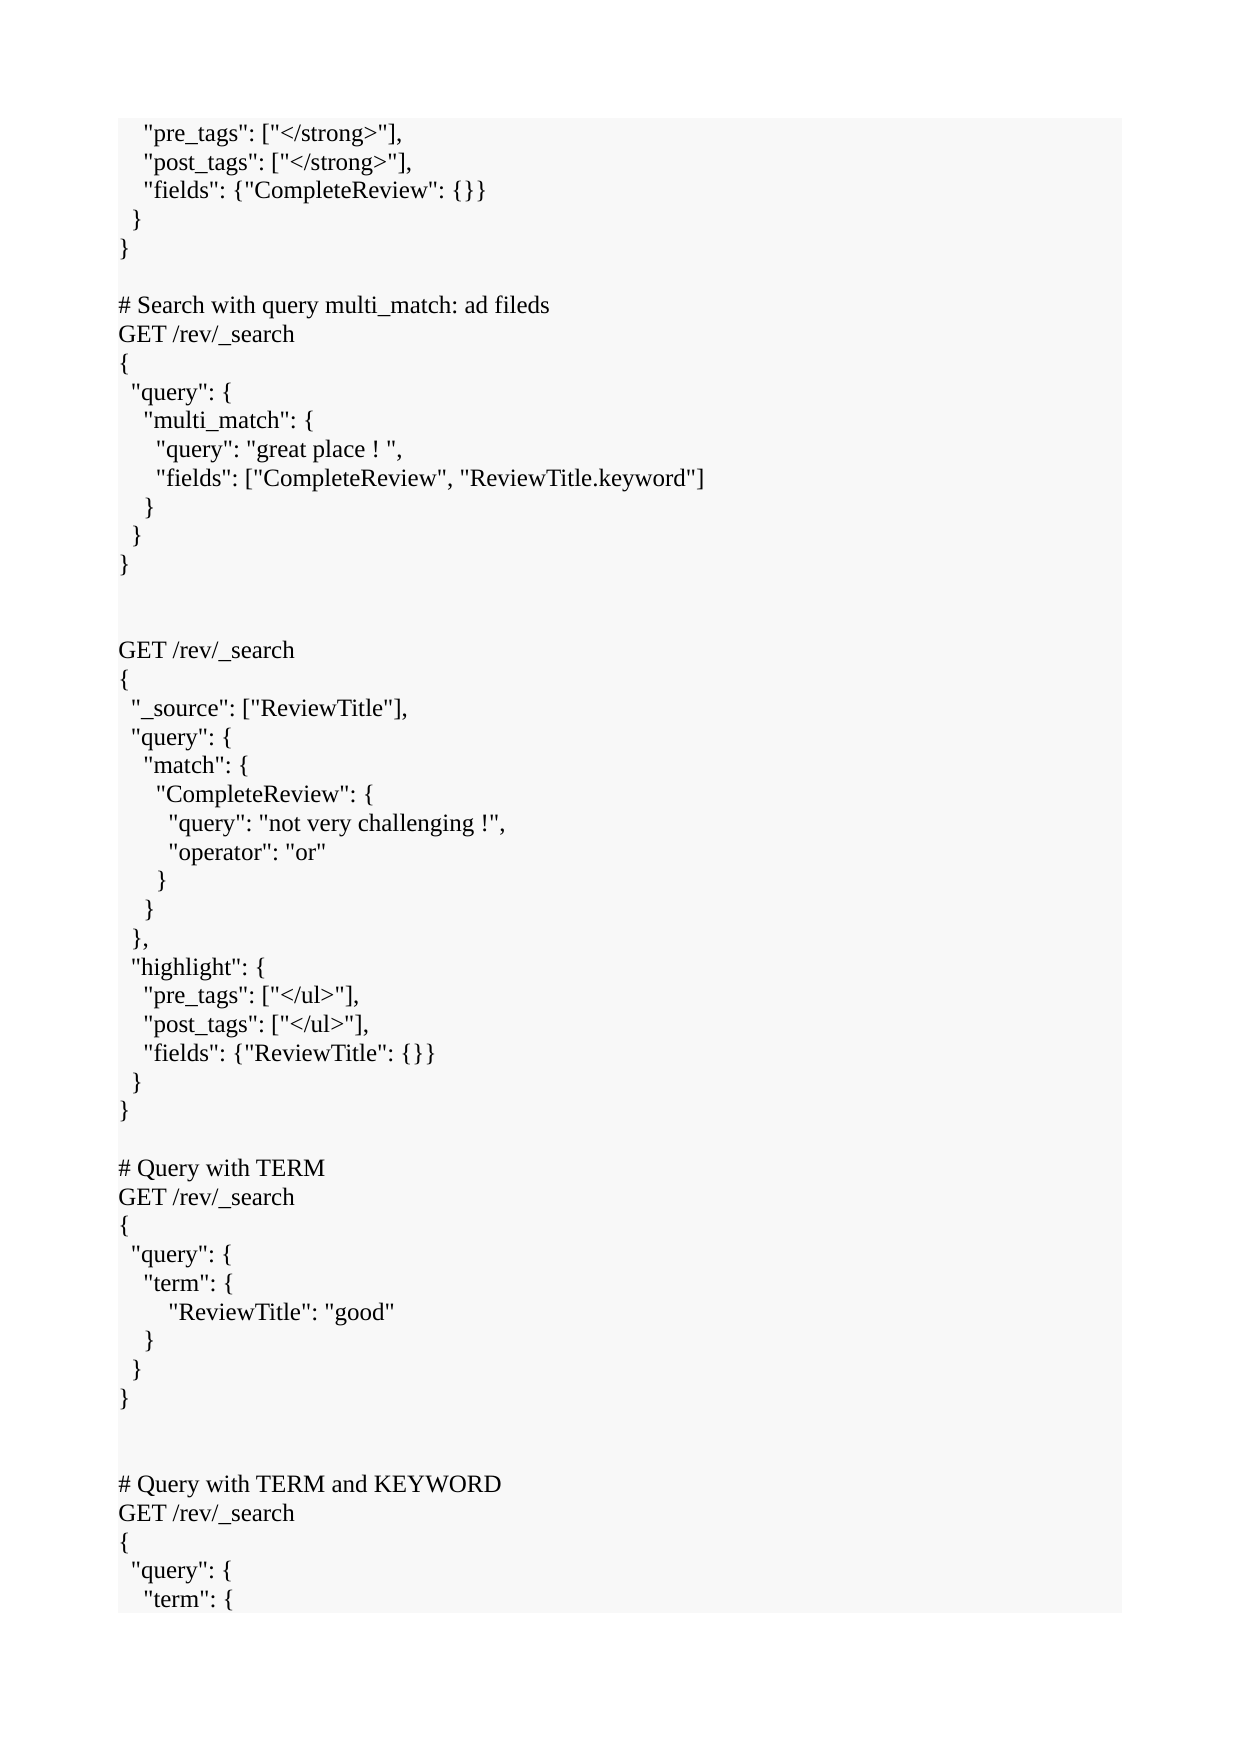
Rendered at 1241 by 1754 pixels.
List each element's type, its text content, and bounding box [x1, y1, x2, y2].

text # Search with query multi_match: ad fileds [118, 291, 1122, 319]
text "term": { [118, 1268, 1122, 1297]
text "match": { [118, 751, 1122, 779]
text "CompleteReview": { [118, 779, 1122, 808]
text { [118, 1211, 1122, 1239]
text } [118, 1383, 1122, 1412]
text { [118, 664, 1122, 693]
text "ReviewTitle": "good" [118, 1297, 1122, 1326]
text } [118, 894, 1122, 923]
text } [118, 549, 1122, 578]
text "query": "great place ! ", [118, 434, 1122, 463]
text } [118, 521, 1122, 549]
text "fields": {"ReviewTitle": {}} [118, 1038, 1122, 1067]
text "highlight": { [118, 952, 1122, 981]
text } [118, 233, 1122, 262]
text "fields": {"CompleteReview": {}} [118, 176, 1122, 204]
text "query": { [118, 1239, 1122, 1268]
text } [118, 1096, 1122, 1124]
text { [118, 348, 1122, 377]
text "fields": ["CompleteReview", "ReviewTitle.keyword"] [118, 463, 1122, 492]
text "query": { [118, 1556, 1122, 1584]
text "_source": ["ReviewTitle"], [118, 693, 1122, 722]
text "post_tags": ["</strong>"], [118, 147, 1122, 176]
text "pre_tags": ["</ul>"], [118, 981, 1122, 1009]
text # Query with TERM [118, 1153, 1122, 1182]
text } [118, 204, 1122, 233]
text GET /rev/_search [118, 319, 1122, 348]
text GET /rev/_search [118, 636, 1122, 664]
text "query": { [118, 722, 1122, 751]
text "multi_match": { [118, 406, 1122, 434]
text "operator": "or" [118, 837, 1122, 866]
text }, [118, 923, 1122, 952]
text "pre_tags": ["</strong>"], [118, 118, 1122, 147]
text } [118, 492, 1122, 521]
text GET /rev/_search [118, 1182, 1122, 1211]
text } [118, 1354, 1122, 1383]
text GET /rev/_search [118, 1498, 1122, 1527]
text { [118, 1527, 1122, 1556]
text } [118, 866, 1122, 894]
text } [118, 1326, 1122, 1354]
text # Query with TERM and KEYWORD [118, 1469, 1122, 1498]
text "query": { [118, 377, 1122, 406]
text } [118, 1067, 1122, 1096]
text "term": { [118, 1584, 1122, 1613]
text "post_tags": ["</ul>"], [118, 1009, 1122, 1038]
text "query": "not very challenging !", [118, 808, 1122, 837]
